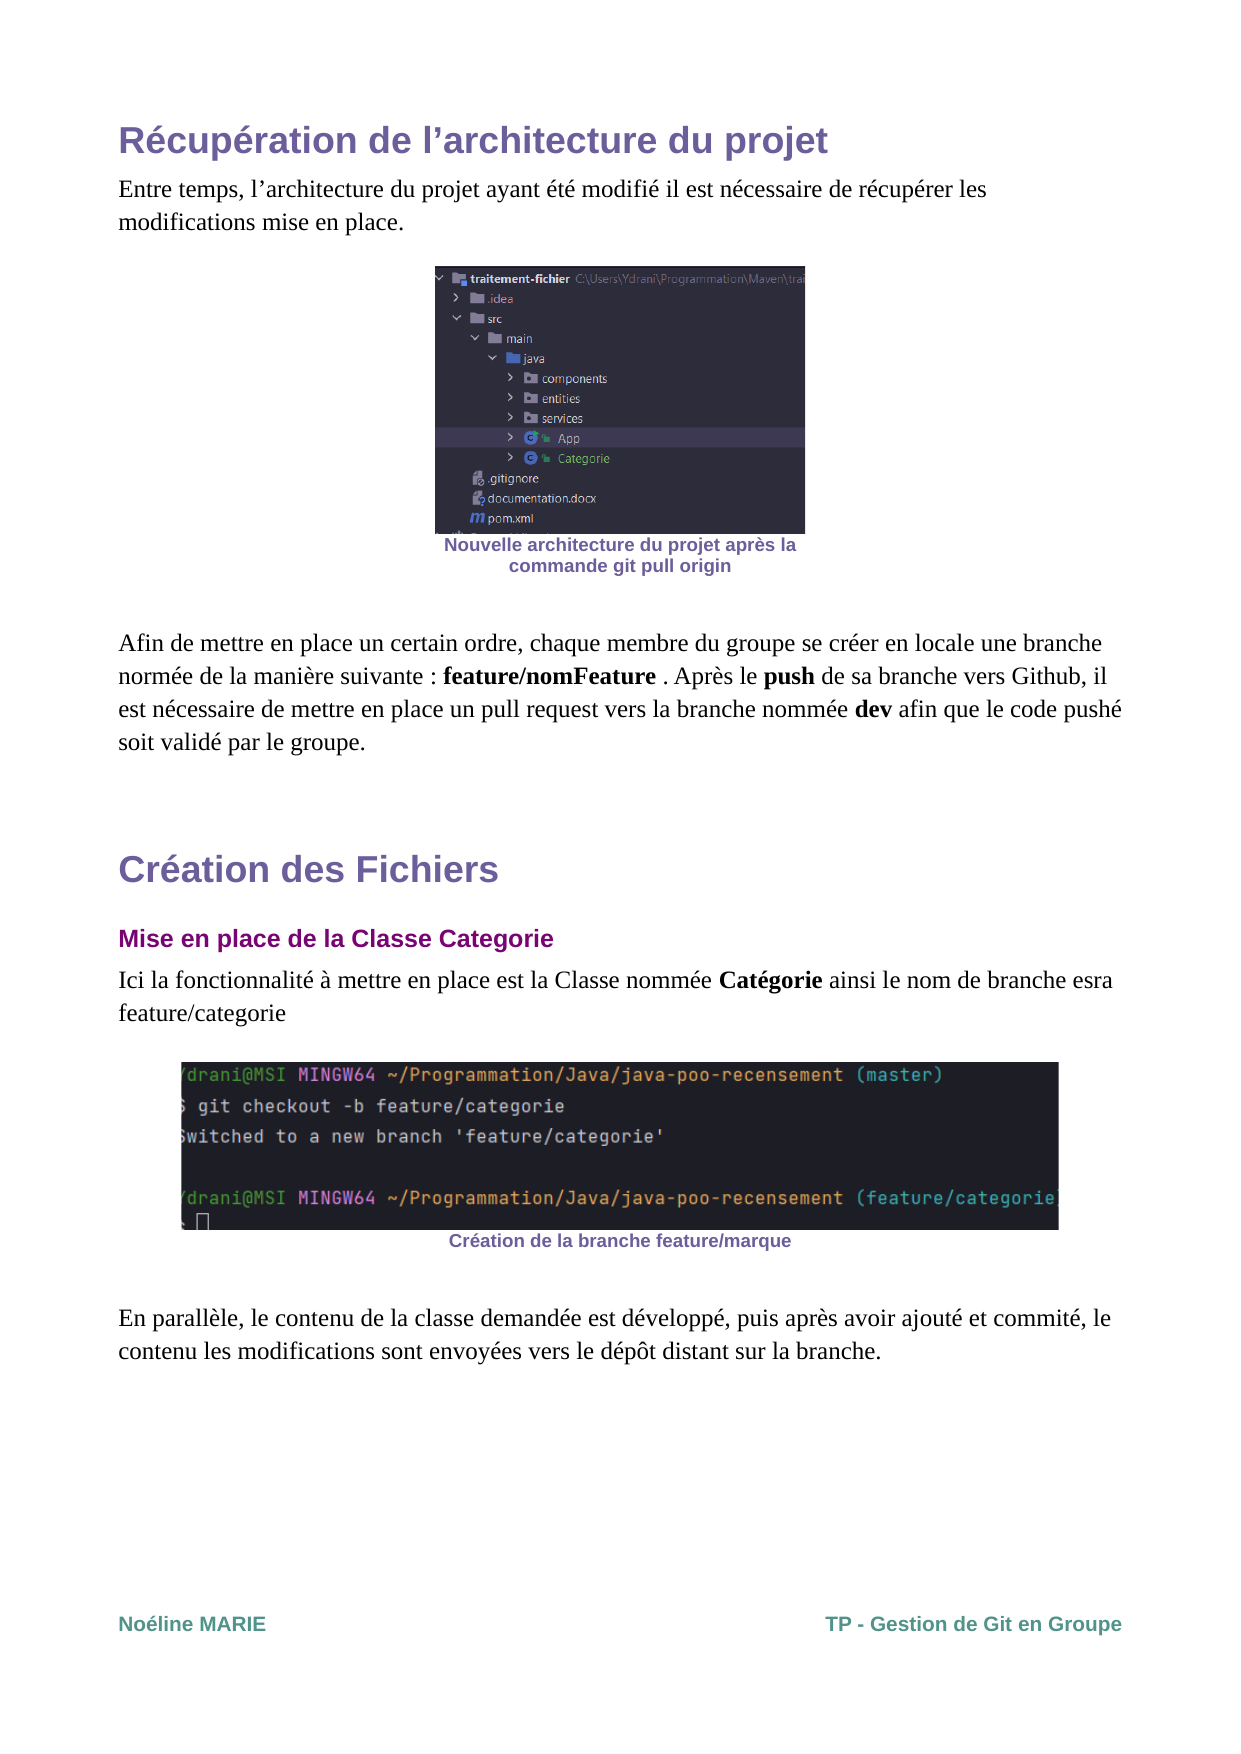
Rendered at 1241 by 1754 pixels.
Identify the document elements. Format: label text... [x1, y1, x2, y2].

subtitle Création des Fichiers [118, 848, 1122, 891]
picture [181, 1062, 1059, 1230]
subtitle Récupération de l’architecture du projet [118, 118, 1122, 161]
text Création de la branche feature/marque [181, 1230, 1059, 1251]
picture [435, 266, 806, 534]
text Afin de mettre en place un certain ordre, chaque membre du groupe se créer en locale une branche normée de la manière suivante : feature/nomFeature . Après le push de sa branche vers Github, il est nécessaire de mettre en place un pull request vers la branche nommée dev afin que le code pushé soit validé par le groupe. [118, 628, 1122, 756]
text Entre temps, l’architecture du projet ayant été modifié il est nécessaire de récupérer les modifications mise en place. [118, 174, 1122, 236]
text Ici la fonctionnalité à mettre en place est la Classe nommée Catégorie ainsi le nom de branche esra feature/categorie [118, 965, 1122, 1027]
text Nouvelle architecture du projet après la commande git pull origin [435, 534, 805, 577]
text En parallèle, le contenu de la classe demandée est développé, puis après avoir ajouté et commité, le contenu les modifications sont envoyées vers le dépôt distant sur la branche. [118, 1303, 1122, 1364]
subtitle Mise en place de la Classe Categorie [118, 924, 1122, 953]
